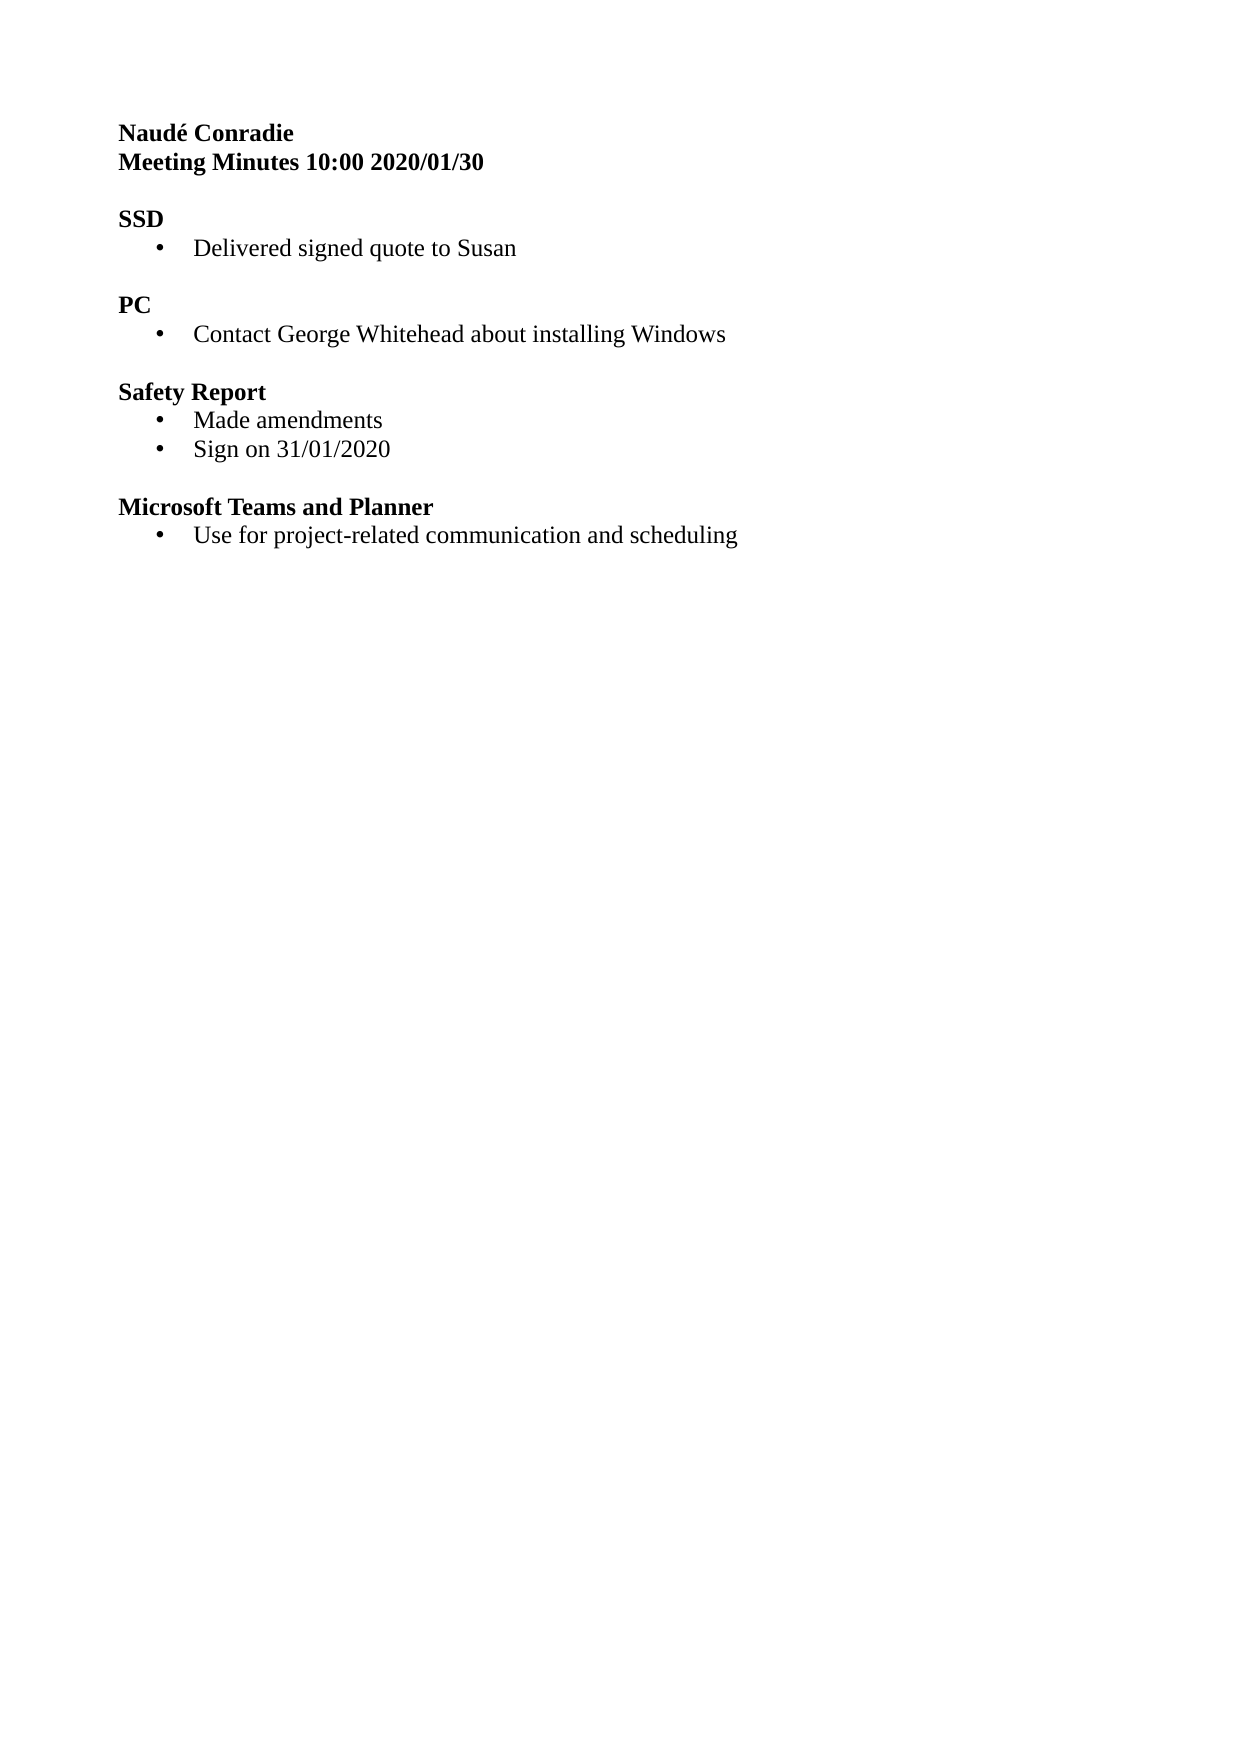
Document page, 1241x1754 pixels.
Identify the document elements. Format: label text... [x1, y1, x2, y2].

list Made amendments [156, 406, 1122, 434]
text Microsoft Teams and Planner [118, 492, 1122, 521]
text SSD [118, 204, 1122, 233]
list Delivered signed quote to Susan [156, 233, 1122, 262]
text PC [118, 291, 1122, 319]
text Meeting Minutes 10:00 2020/01/30 [118, 147, 1122, 176]
list Use for project-related communication and scheduling [156, 521, 1122, 549]
list Sign on 31/01/2020 [156, 434, 1122, 463]
text Safety Report [118, 377, 1122, 406]
text Naudé Conradie [118, 118, 1122, 147]
list Contact George Whitehead about installing Windows [156, 319, 1122, 348]
